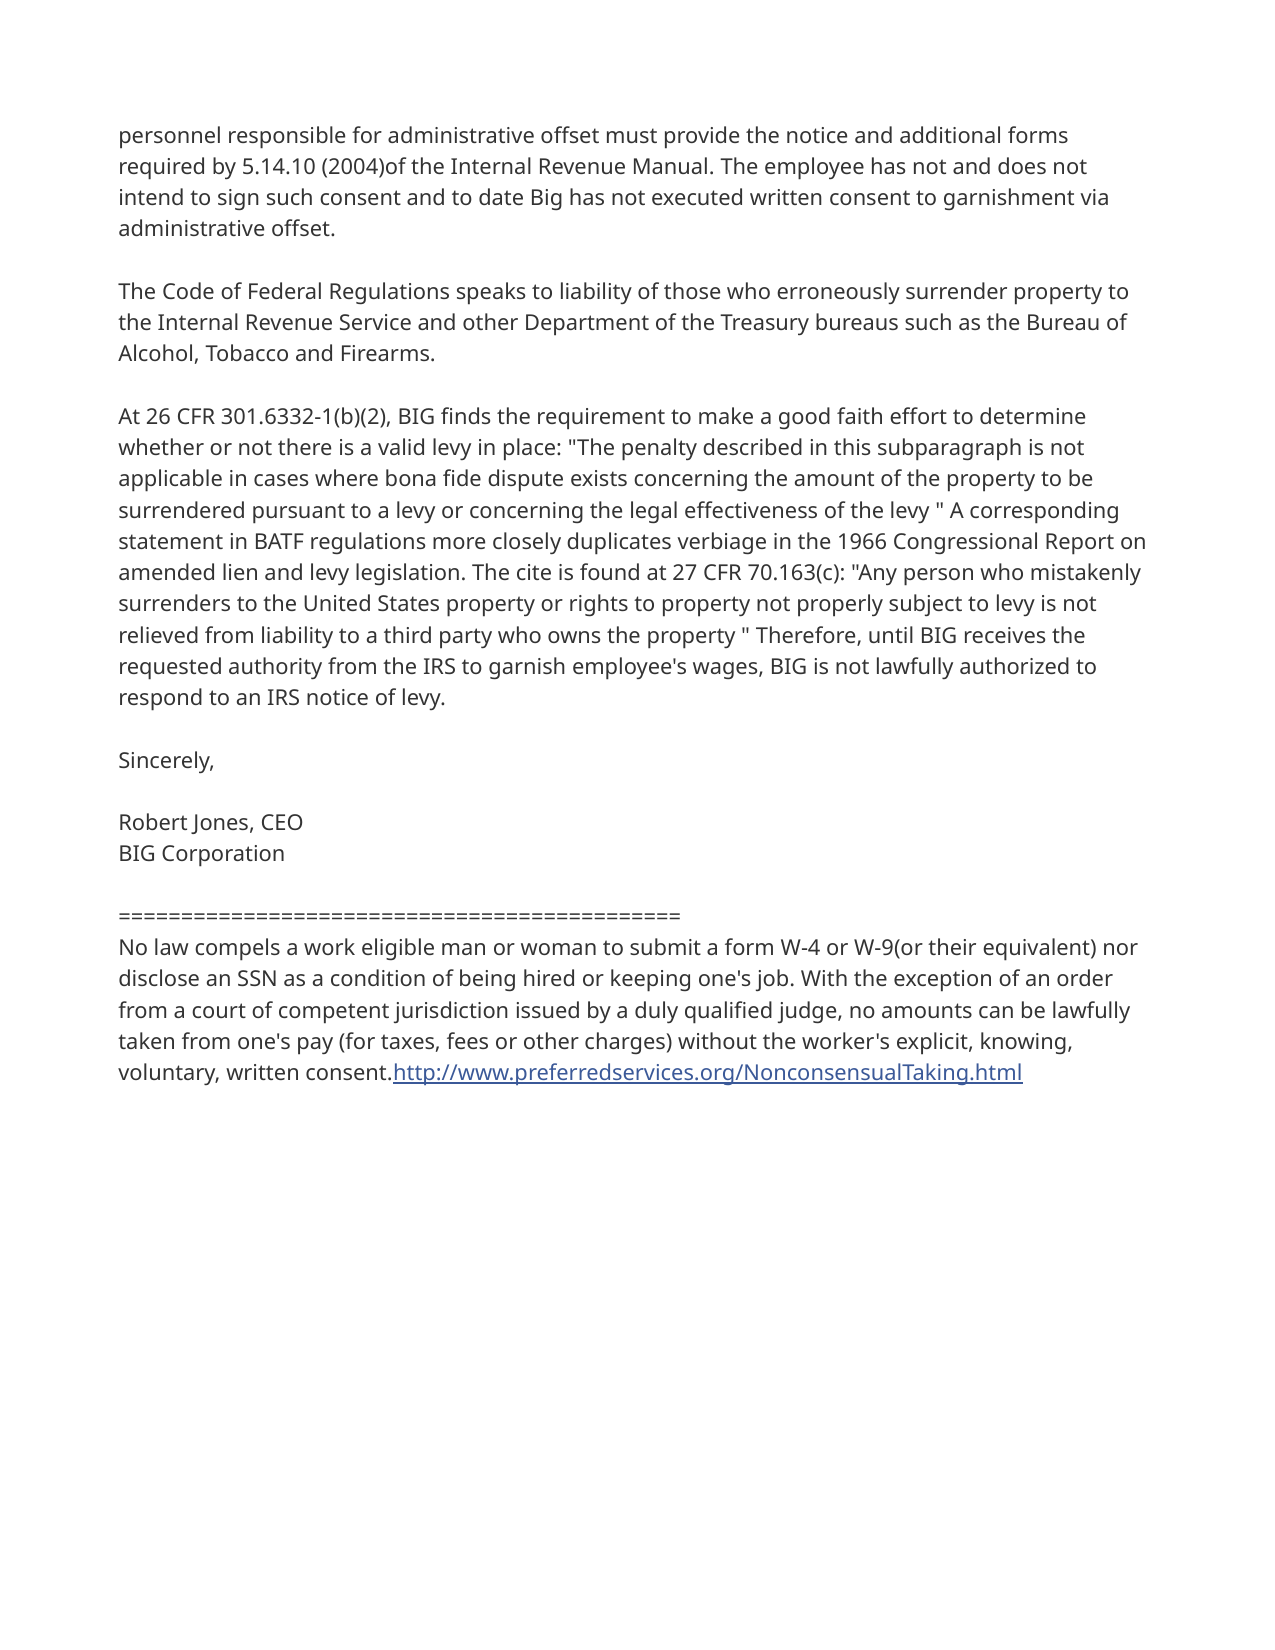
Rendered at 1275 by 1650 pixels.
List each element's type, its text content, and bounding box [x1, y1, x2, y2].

text Robert Jones, CEO [118, 806, 1157, 837]
text The Code of Federal Regulations speaks to liability of those who erroneously surrender property to the Internal Revenue Service and other Department of the Treasury bureaus such as the Bureau of Alcohol, Tobacco and Firearms. [118, 274, 1157, 368]
text ============================================= [118, 899, 1157, 931]
text BIG Corporation [118, 837, 1157, 868]
text personnel responsible for administrative offset must provide the notice and additional forms required by 5.14.10 (2004)of the Internal Revenue Manual. The employee has not and does not intend to sign such consent and to date Big has not executed written consent to garnishment via administrative offset. [118, 118, 1157, 243]
text At 26 CFR 301.6332-1(b)(2), BIG finds the requirement to make a good faith effort to determine whether or not there is a valid levy in place: "The penalty described in this subparagraph is not applicable in cases where bona fide dispute exists concerning the amount of the property to be surrendered pursuant to a levy or concerning the legal effectiveness of the levy " A corresponding statement in BATF regulations more closely duplicates verbiage in the 1966 Congressional Report on amended lien and levy legislation. The cite is found at 27 CFR 70.163(c): "Any person who mistakenly surrenders to the United States property or rights to property not properly subject to levy is not relieved from liability to a third party who owns the property " Therefore, until BIG receives the requested authority from the IRS to garnish employee's wages, BIG is not lawfully authorized to respond to an IRS notice of levy. [118, 399, 1157, 712]
text Sincerely, [118, 743, 1157, 774]
text No law compels a work eligible man or woman to submit a form W-4 or W-9(or their equivalent) nor disclose an SSN as a condition of being hired or keeping one's job. With the exception of an order from a court of competent jurisdiction issued by a duly qualified judge, no amounts can be lawfully taken from one's pay (for taxes, fees or other charges) without the worker's explicit, knowing, voluntary, written consent.http://www.preferredservices.org/NonconsensualTaking.html [118, 931, 1157, 1087]
